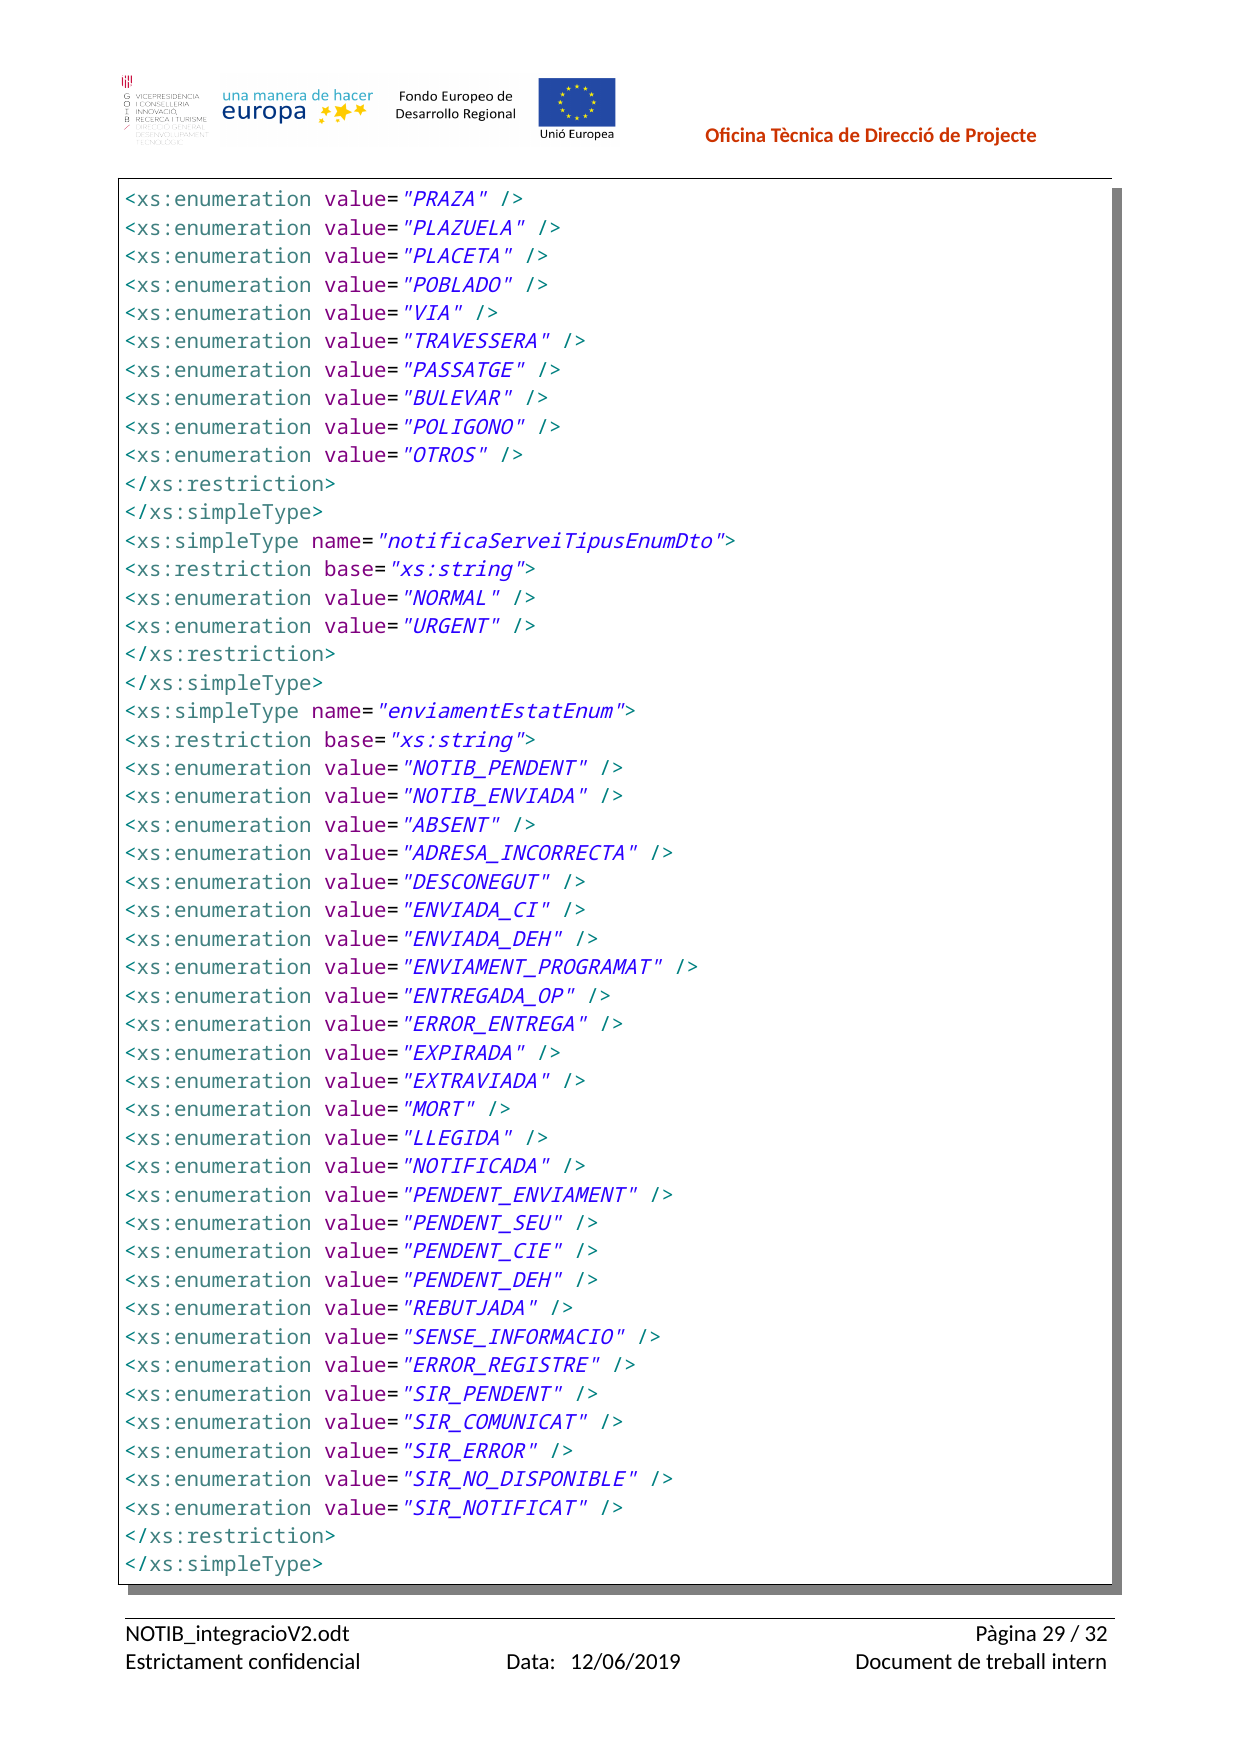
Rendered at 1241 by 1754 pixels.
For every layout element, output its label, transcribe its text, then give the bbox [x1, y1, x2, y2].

table_header <xs:enumeration value="PRAZA" /> <xs:enumeration value="PLAZUELA" /> <xs:enumeration value="PLACETA" /> <xs:enumeration value="POBLADO" /> <xs:enumeration value="VIA" /> <xs:enumeration value="TRAVESSERA" /> <xs:enumeration value="PASSATGE" /> <xs:enumeration value="BULEVAR" /> <xs:enumeration value="POLIGONO" /> <xs:enumeration value="OTROS" /> </xs:restriction> </xs:simpleType> <xs:simpleType name="notificaServeiTipusEnumDto"> <xs:restriction base="xs:string"> <xs:enumeration value="NORMAL" /> <xs:enumeration value="URGENT" /> </xs:restriction> </xs:simpleType> <xs:simpleType name="enviamentEstatEnum"> <xs:restriction base="xs:string"> <xs:enumeration value="NOTIB_PENDENT" /> <xs:enumeration value="NOTIB_ENVIADA" /> <xs:enumeration value="ABSENT" /> <xs:enumeration value="ADRESA_INCORRECTA" /> <xs:enumeration value="DESCONEGUT" /> <xs:enumeration value="ENVIADA_CI" /> <xs:enumeration value="ENVIADA_DEH" /> <xs:enumeration value="ENVIAMENT_PROGRAMAT" /> <xs:enumeration value="ENTREGADA_OP" /> <xs:enumeration value="ERROR_ENTREGA" /> <xs:enumeration value="EXPIRADA" /> <xs:enumeration value="EXTRAVIADA" /> <xs:enumeration value="MORT" /> <xs:enumeration value="LLEGIDA" /> <xs:enumeration value="NOTIFICADA" /> <xs:enumeration value="PENDENT_ENVIAMENT" /> <xs:enumeration value="PENDENT_SEU" /> <xs:enumeration value="PENDENT_CIE" /> <xs:enumeration value="PENDENT_DEH" /> <xs:enumeration value="REBUTJADA" /> <xs:enumeration value="SENSE_INFORMACIO" /> <xs:enumeration value="ERROR_REGISTRE" /> <xs:enumeration value="SIR_PENDENT" /> <xs:enumeration value="SIR_COMUNICAT" /> <xs:enumeration value="SIR_ERROR" /> <xs:enumeration value="SIR_NO_DISPONIBLE" /> <xs:enumeration value="SIR_NOTIFICAT" /> </xs:restriction> </xs:simpleType> [119, 179, 1112, 1584]
picture [118, 73, 213, 147]
picture [219, 73, 621, 147]
